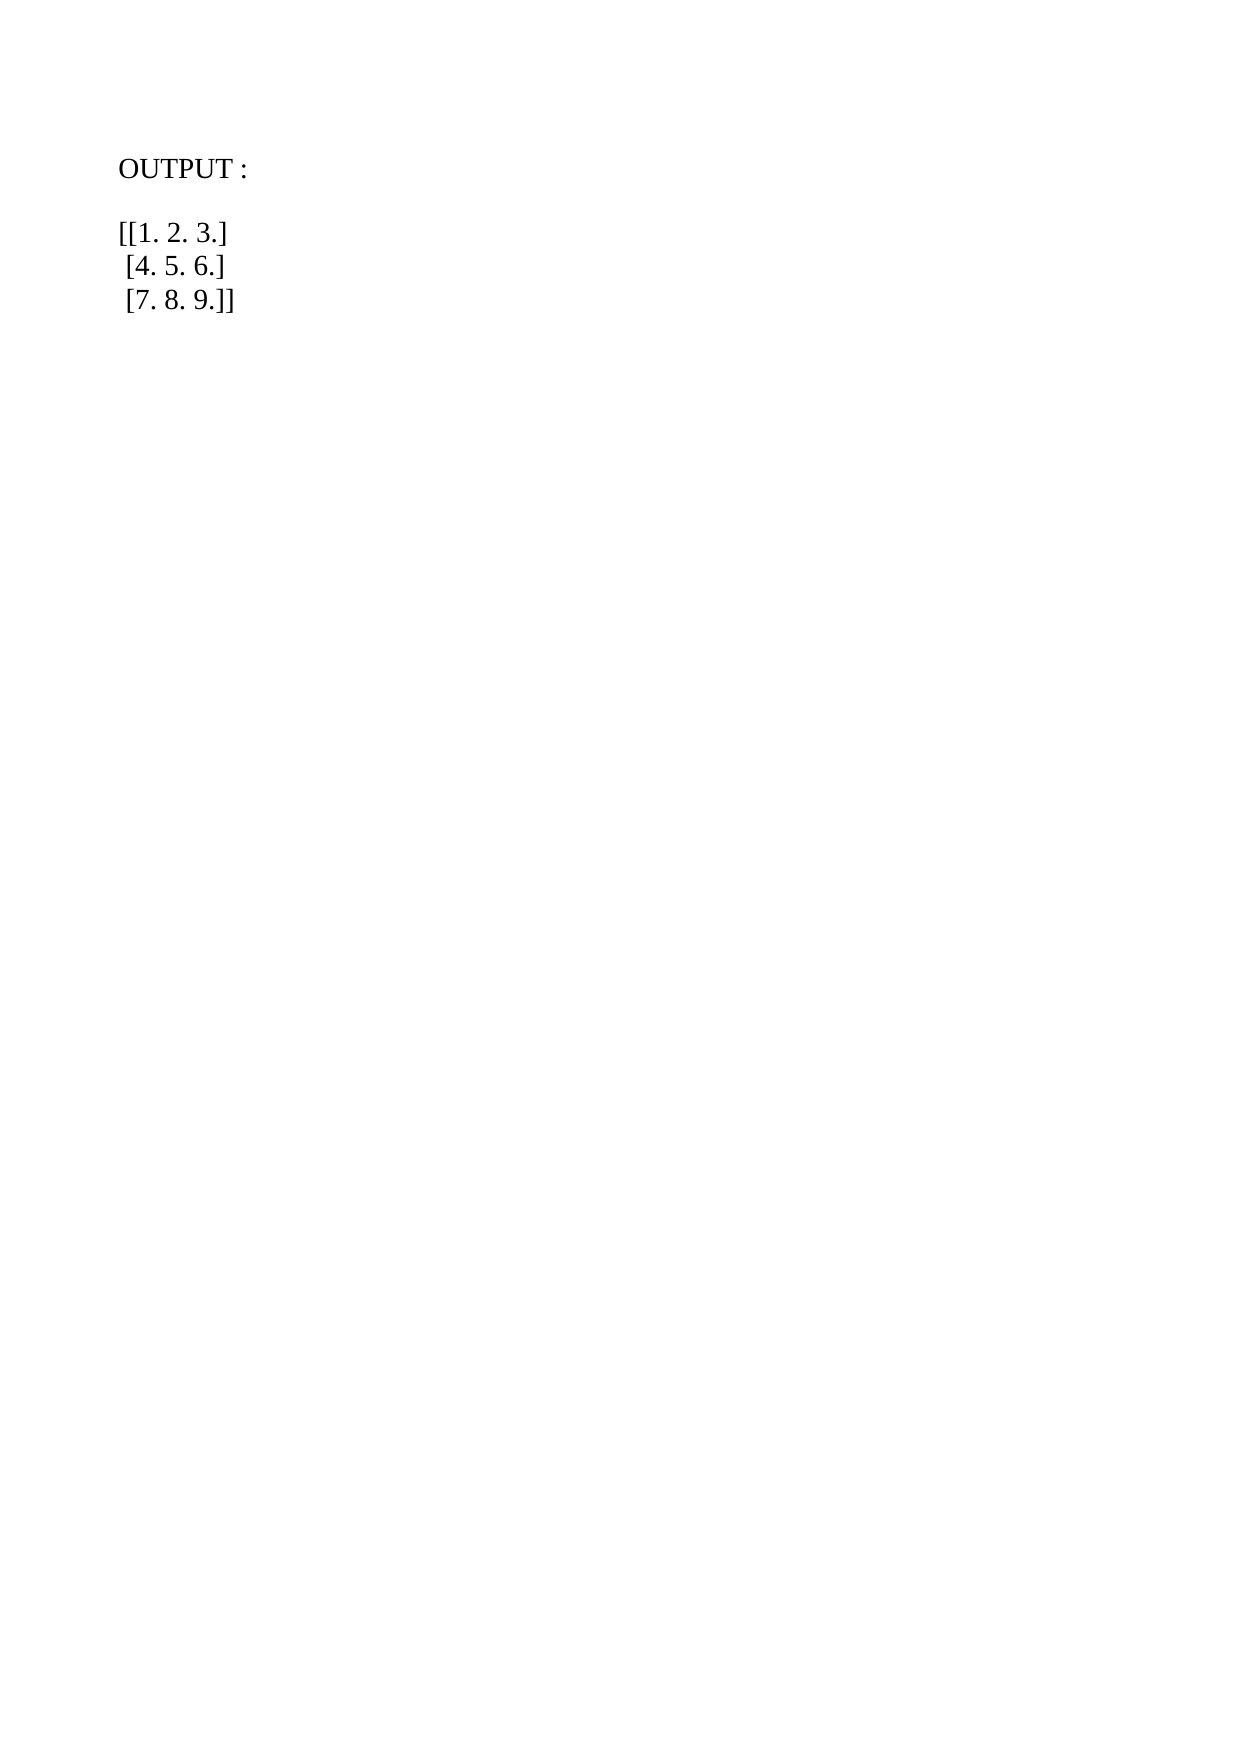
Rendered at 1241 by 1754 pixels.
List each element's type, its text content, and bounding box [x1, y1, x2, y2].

text [4. 5. 6.] [118, 248, 1122, 282]
text [7. 8. 9.]] [118, 282, 1122, 315]
text OUTPUT : [118, 152, 1122, 185]
text [[1. 2. 3.] [118, 215, 1122, 248]
